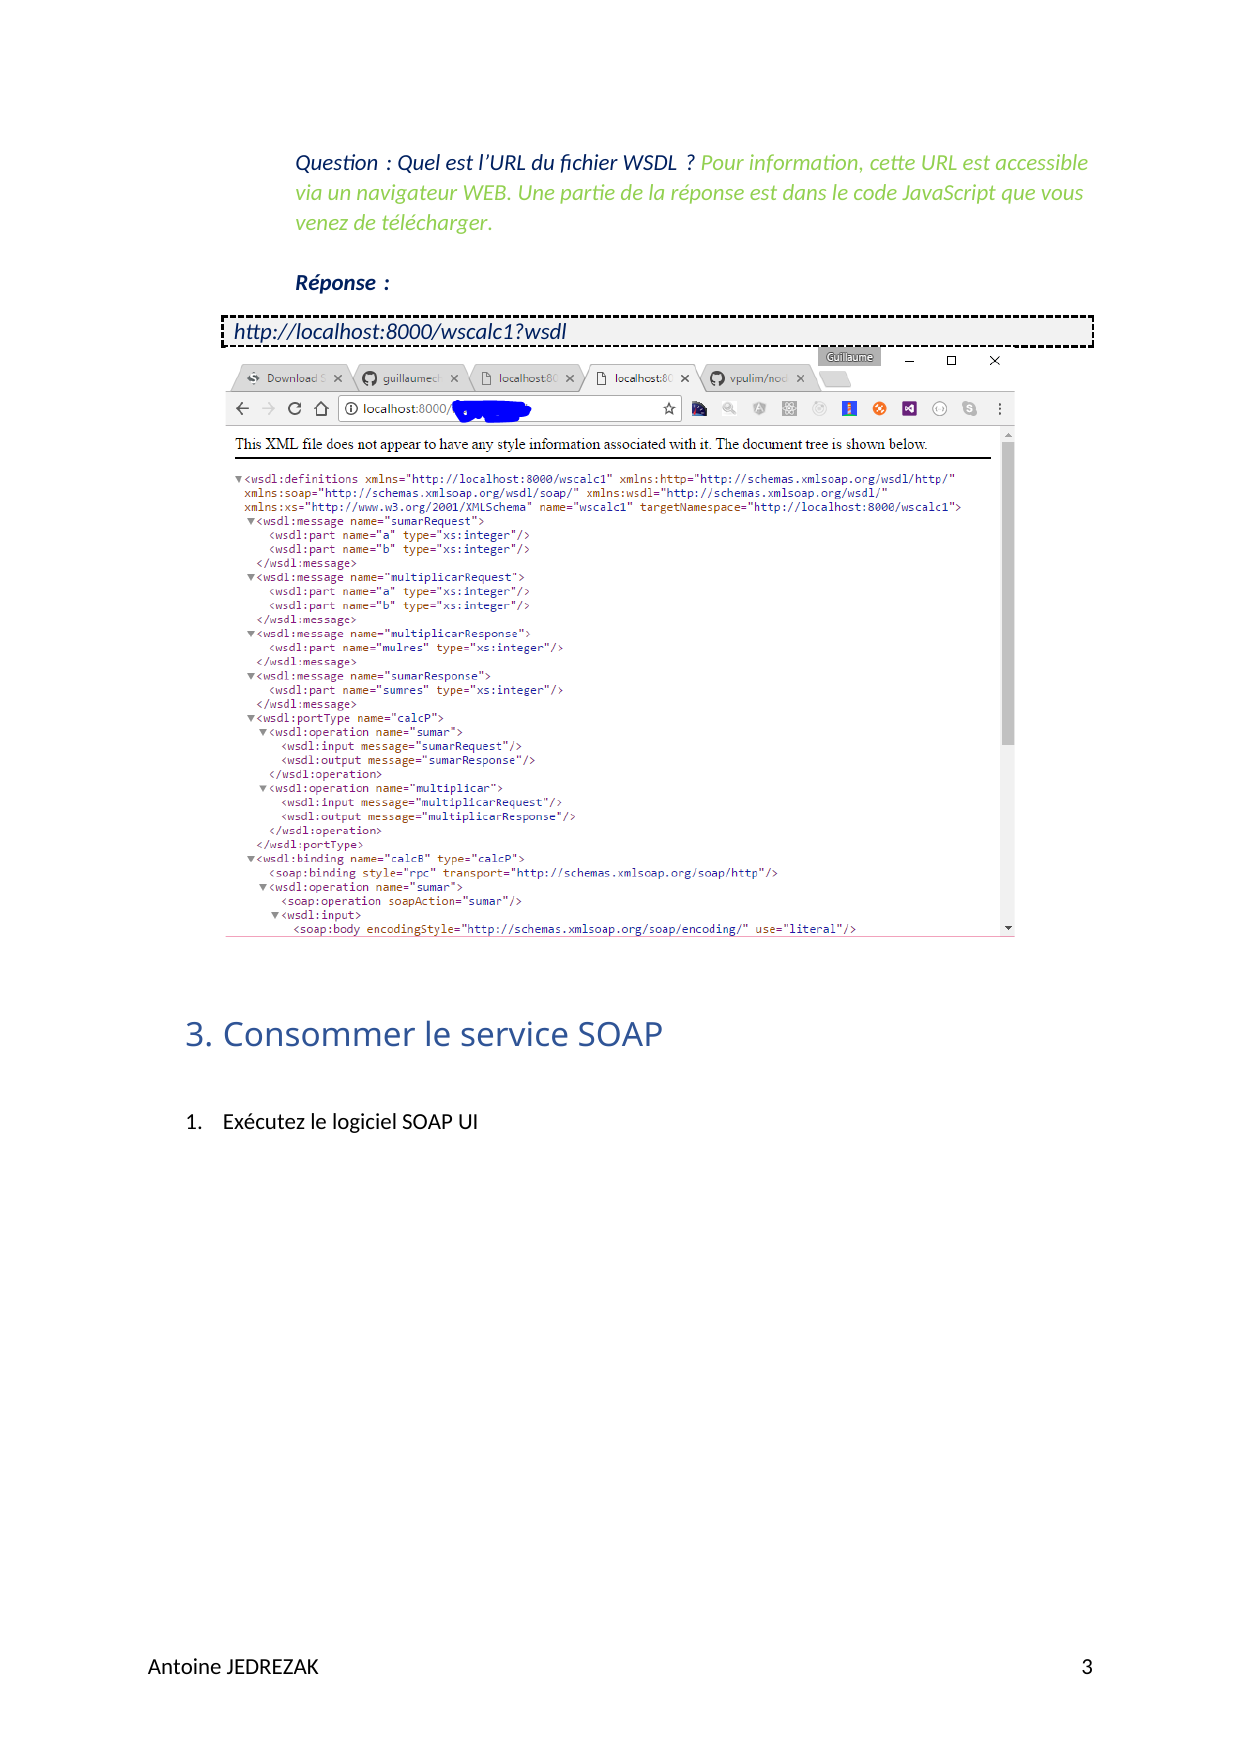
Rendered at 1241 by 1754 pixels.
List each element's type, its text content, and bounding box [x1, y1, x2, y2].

table_header http://localhost:8000/wscalc1?wsdl [223, 315, 1093, 345]
list Exécutez le logiciel SOAP UI [185, 1107, 1093, 1135]
text Question : Quel est l’URL du fichier WSDL ? Pour information, cette URL est accessible via un navigateur WEB. Une partie de la réponse est dans le code JavaScript que vous venez de télécharger. Réponse : [295, 148, 1093, 296]
subtitle Consommer le service SOAP [185, 1011, 1093, 1056]
picture [225, 347, 1015, 937]
